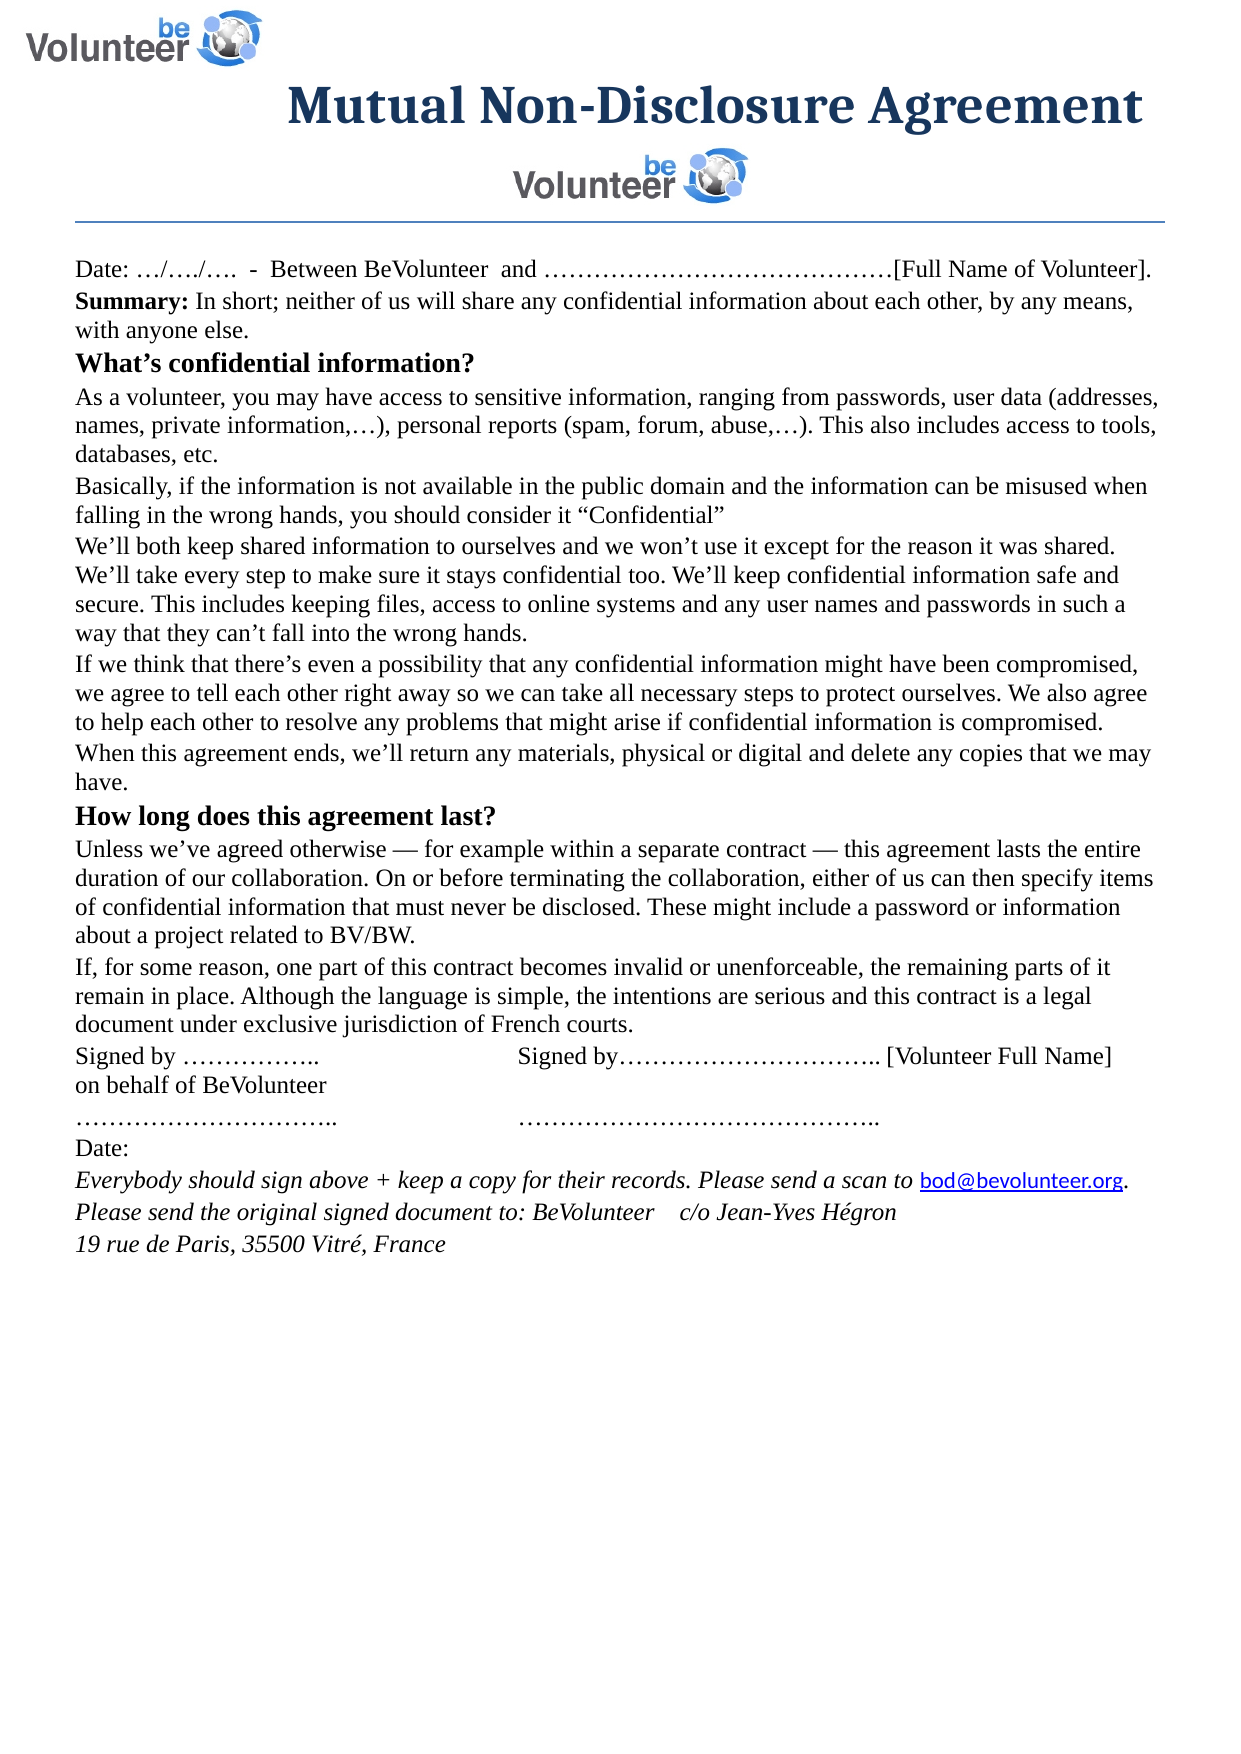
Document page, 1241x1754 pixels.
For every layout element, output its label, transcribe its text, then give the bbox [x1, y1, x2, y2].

text Please send the original signed document to: BeVolunteer c/o Jean-Yves Hégron [75, 1197, 1165, 1226]
text If we think that there’s even a possibility that any confidential information might have been compromised, we agree to tell each other right away so we can take all necessary steps to protect ourselves. We also agree to help each other to resolve any problems that might arise if confidential information is compromised. [75, 649, 1165, 736]
picture [487, 137, 753, 213]
text 19 rue de Paris, 35500 Vitré, France [75, 1229, 1165, 1257]
text As a volunteer, you may have access to sensitive information, ranging from passwords, user data (addresses, names, private information,…), personal reports (spam, forum, abuse,…). This also includes access to tools, databases, etc. [75, 382, 1165, 468]
title Mutual Non-Disclosure Agreement [75, 75, 1165, 221]
text How long does this agreement last? [75, 799, 1165, 831]
text Date: [75, 1133, 1165, 1162]
text When this agreement ends, we’ll return any materials, physical or digital and delete any copies that we may have. [75, 738, 1165, 796]
text We’ll both keep shared information to ourselves and we won’t use it except for the reason it was shared. We’ll take every step to make sure it stays confidential too. We’ll keep confidential information safe and secure. This includes keeping files, access to online systems and any user names and passwords in such a way that they can’t fall into the wrong hands. [75, 531, 1165, 646]
text Signed by …………….. Signed by………………………….. [Volunteer Full Name] on behalf of BeVolunteer [75, 1041, 1165, 1099]
text Date: …/…./…. - Between BeVolunteer and …­…………………………………[Full Name of Volunteer]. [75, 254, 1165, 283]
text If, for some reason, one part of this contract becomes invalid or unenforceable, the remaining parts of it remain in place. Although the language is simple, the intentions are serious and this contract is a legal document under exclusive jurisdiction of French courts. [75, 952, 1165, 1038]
text Summary: In short; neither of us will share any confidential information about each other, by any means, with anyone else. [75, 286, 1165, 343]
text Basically, if the information is not available in the public domain and the information can be misused when falling in the wrong hands, you should consider it “Confidential” [75, 471, 1165, 528]
text ………………………….. …………………………………….. [75, 1102, 1165, 1130]
picture [0, 0, 267, 76]
text What’s confidential information? [75, 346, 1165, 379]
text Unless we’ve agreed otherwise — for example within a separate contract — this agreement lasts the entire duration of our collaboration. On or before terminating the collaboration, either of us can then specify items of confidential information that must never be disclosed. These might include a password or information about a project related to BV/BW. [75, 834, 1165, 949]
text Everybody should sign above + keep a copy for their records. Please send a scan to bod@bevolunteer.org. [75, 1165, 1165, 1194]
